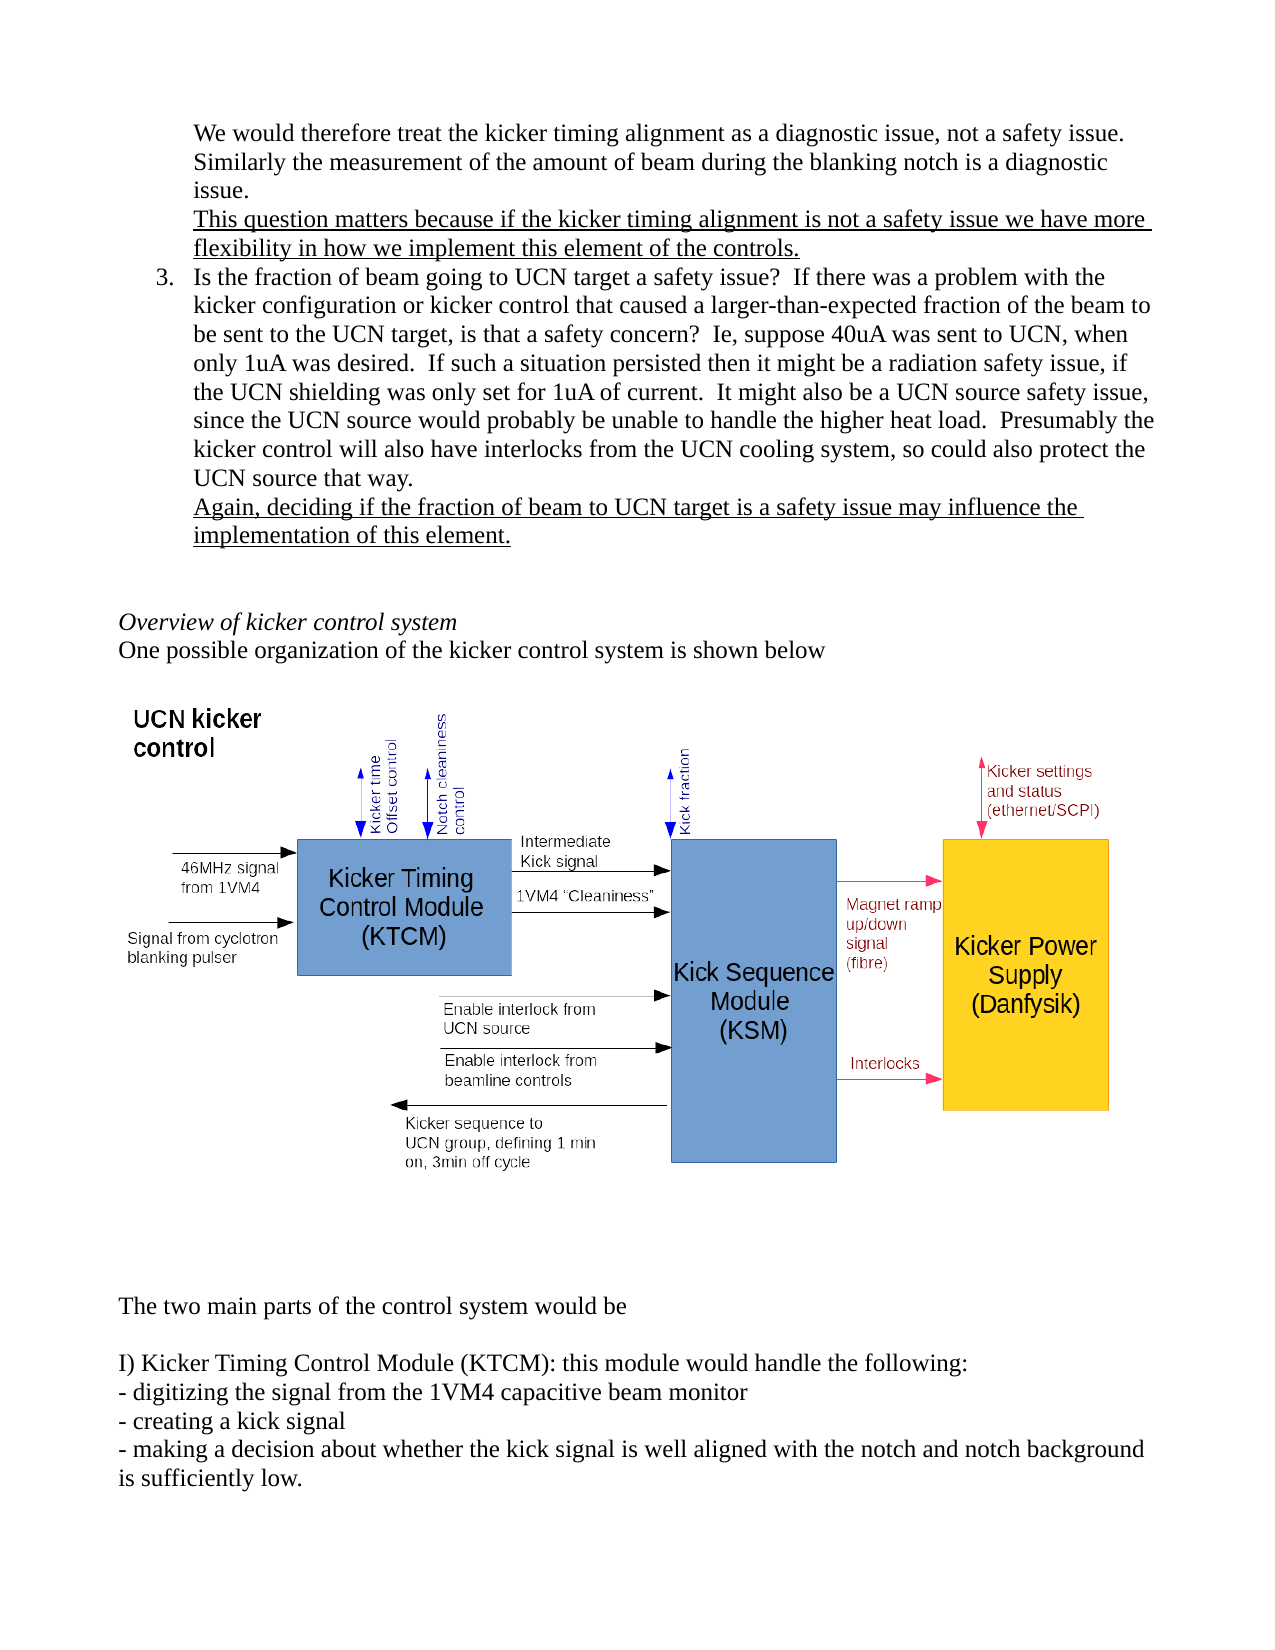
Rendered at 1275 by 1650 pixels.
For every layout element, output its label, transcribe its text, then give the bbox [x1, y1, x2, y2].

text I) Kicker Timing Control Module (KTCM): this module would handle the following: [118, 1348, 1157, 1377]
text The two main parts of the control system would be [118, 1291, 1157, 1319]
list We would therefore treat the kicker timing alignment as a diagnostic issue, not a safety issue. Similarly the measurement of the amount of beam during the blanking notch is a diagnostic issue. This question matters because if the kicker timing alignment is not a safety issue we have more flexibility in how we implement this element of the controls. [156, 118, 1157, 262]
text One possible organization of the kicker control system is shown below [118, 636, 1157, 664]
picture [118, 693, 1157, 1234]
text - making a decision about whether the kick signal is well aligned with the notch and notch background is sufficiently low. [118, 1434, 1157, 1492]
text - digitizing the signal from the 1VM4 capacitive beam monitor [118, 1377, 1157, 1406]
text Overview of kicker control system [118, 607, 1157, 636]
text - creating a kick signal [118, 1406, 1157, 1434]
list Is the fraction of beam going to UCN target a safety issue? If there was a problem with the kicker configuration or kicker control that caused a larger-than-expected fraction of the beam to be sent to the UCN target, is that a safety concern? Ie, suppose 40uA was sent to UCN, when only 1uA was desired. If such a situation persisted then it might be a radiation safety issue, if the UCN shielding was only set for 1uA of current. It might also be a UCN source safety issue, since the UCN source would probably be unable to handle the higher heat load. Presumably the kicker control will also have interlocks from the UCN cooling system, so could also protect the UCN source that way. Again, deciding if the fraction of beam to UCN target is a safety issue may influence the implementation of this element. [156, 262, 1157, 549]
